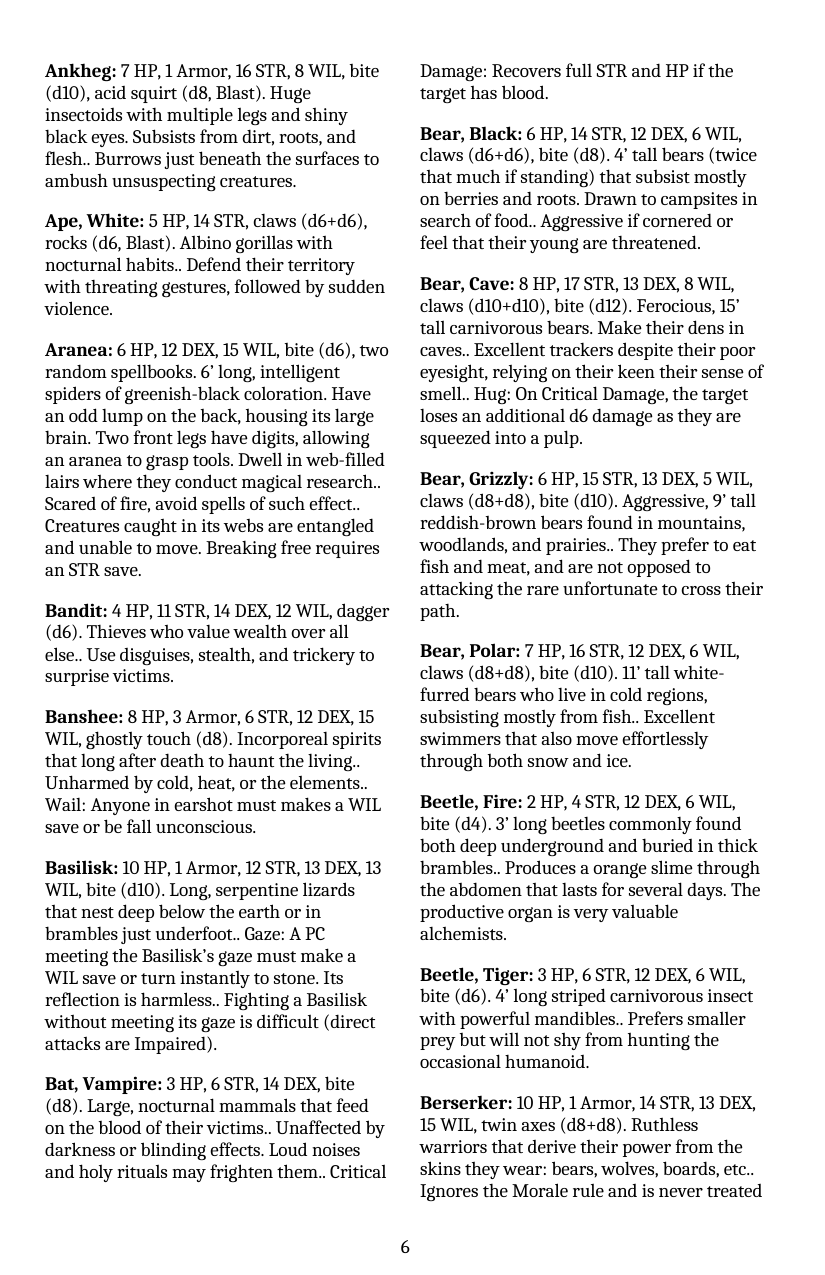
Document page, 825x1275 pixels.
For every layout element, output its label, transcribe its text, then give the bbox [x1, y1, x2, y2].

text Basilisk: 10 HP, 1 Armor, 12 STR, 13 DEX, 13 WIL, bite (d10). Long, serpentine lizards that nest deep below the earth or in brambles just underfoot.. Gaze: A PC meeting the Basilisk’s gaze must make a WIL save or turn instantly to stone. Its reflection is harmless.. Fighting a Basilisk without meeting its gaze is difficult (direct attacks are Impaired). [45, 857, 390, 1055]
text Beetle, Tiger: 3 HP, 6 STR, 12 DEX, 6 WIL, bite (d6). 4’ long striped carnivorous insect with powerful mandibles.. Prefers smaller prey but will not shy from hunting the occasional humanoid. [420, 964, 765, 1074]
text Bear, Black: 6 HP, 14 STR, 12 DEX, 6 WIL, claws (d6+d6), bite (d8). 4’ tall bears (twice that much if standing) that subsist mostly on berries and roots. Drawn to campsites in search of food.. Aggressive if cornered or feel that their young are threatened. [420, 123, 765, 254]
text Ankheg: 7 HP, 1 Armor, 16 STR, 8 WIL, bite (d10), acid squirt (d8, Blast). Huge insectoids with multiple legs and shiny black eyes. Subsists from dirt, roots, and flesh.. Burrows just beneath the surfaces to ambush unsuspecting creatures. [45, 60, 390, 192]
text Damage: Recovers full STR and HP if the target has blood. [420, 60, 765, 104]
text Bear, Grizzly: 6 HP, 15 STR, 13 DEX, 5 WIL, claws (d8+d8), bite (d10). Aggressive, 9’ tall reddish-brown bears found in mountains, woodlands, and prairies.. They prefer to eat fish and meat, and are not opposed to attacking the rare unfortunate to cross their path. [420, 468, 765, 622]
text Berserker: 10 HP, 1 Armor, 14 STR, 13 DEX, 15 WIL, twin axes (d8+d8). Ruthless warriors that derive their power from the skins they wear: bears, wolves, boards, etc.. Ignores the Morale rule and is never treated [420, 1092, 765, 1202]
text Ape, White: 5 HP, 14 STR, claws (d6+d6), rocks (d6, Blast). Albino gorillas with nocturnal habits.. Defend their territory with threating gestures, followed by sudden violence. [45, 211, 390, 321]
text Bat, Vampire: 3 HP, 6 STR, 14 DEX, bite (d8). Large, nocturnal mammals that feed on the blood of their victims.. Unaffected by darkness or blinding effects. Loud noises and holy rituals may frighten them.. Critical [45, 1074, 390, 1183]
text Banshee: 8 HP, 3 Armor, 6 STR, 12 DEX, 15 WIL, ghostly touch (d8). Incorporeal spirits that long after death to haunt the living.. Unharmed by cold, heat, or the elements.. Wail: Anyone in earshot must makes a WIL save or be fall unconscious. [45, 706, 390, 838]
text Bear, Polar: 7 HP, 16 STR, 12 DEX, 6 WIL, claws (d8+d8), bite (d10). 11’ tall white-furred bears who live in cold regions, subsisting mostly from fish.. Excellent swimmers that also move effortlessly through both snow and ice. [420, 641, 765, 772]
text Bandit: 4 HP, 11 STR, 14 DEX, 12 WIL, dagger (d6). Thieves who value wealth over all else.. Use disguises, stealth, and trickery to surprise victims. [45, 600, 390, 688]
text Bear, Cave: 8 HP, 17 STR, 13 DEX, 8 WIL, claws (d10+d10), bite (d12). Ferocious, 15’ tall carnivorous bears. Make their dens in caves.. Excellent trackers despite their poor eyesight, relying on their keen their sense of smell.. Hug: On Critical Damage, the target loses an additional d6 damage as they are squeezed into a pulp. [420, 273, 765, 449]
text Beetle, Fire: 2 HP, 4 STR, 12 DEX, 6 WIL, bite (d4). 3’ long beetles commonly found both deep underground and buried in thick brambles.. Produces a orange slime through the abdomen that lasts for several days. The productive organ is very valuable alchemists. [420, 791, 765, 945]
text Aranea: 6 HP, 12 DEX, 15 WIL, bite (d6), two random spellbooks. 6’ long, intelligent spiders of greenish-black coloration. Have an odd lump on the back, housing its large brain. Two front legs have digits, allowing an aranea to grasp tools. Dwell in web-filled lairs where they conduct magical research.. Scared of fire, avoid spells of such effect.. Creatures caught in its webs are entangled and unable to move. Breaking free requires an STR save. [45, 339, 390, 581]
